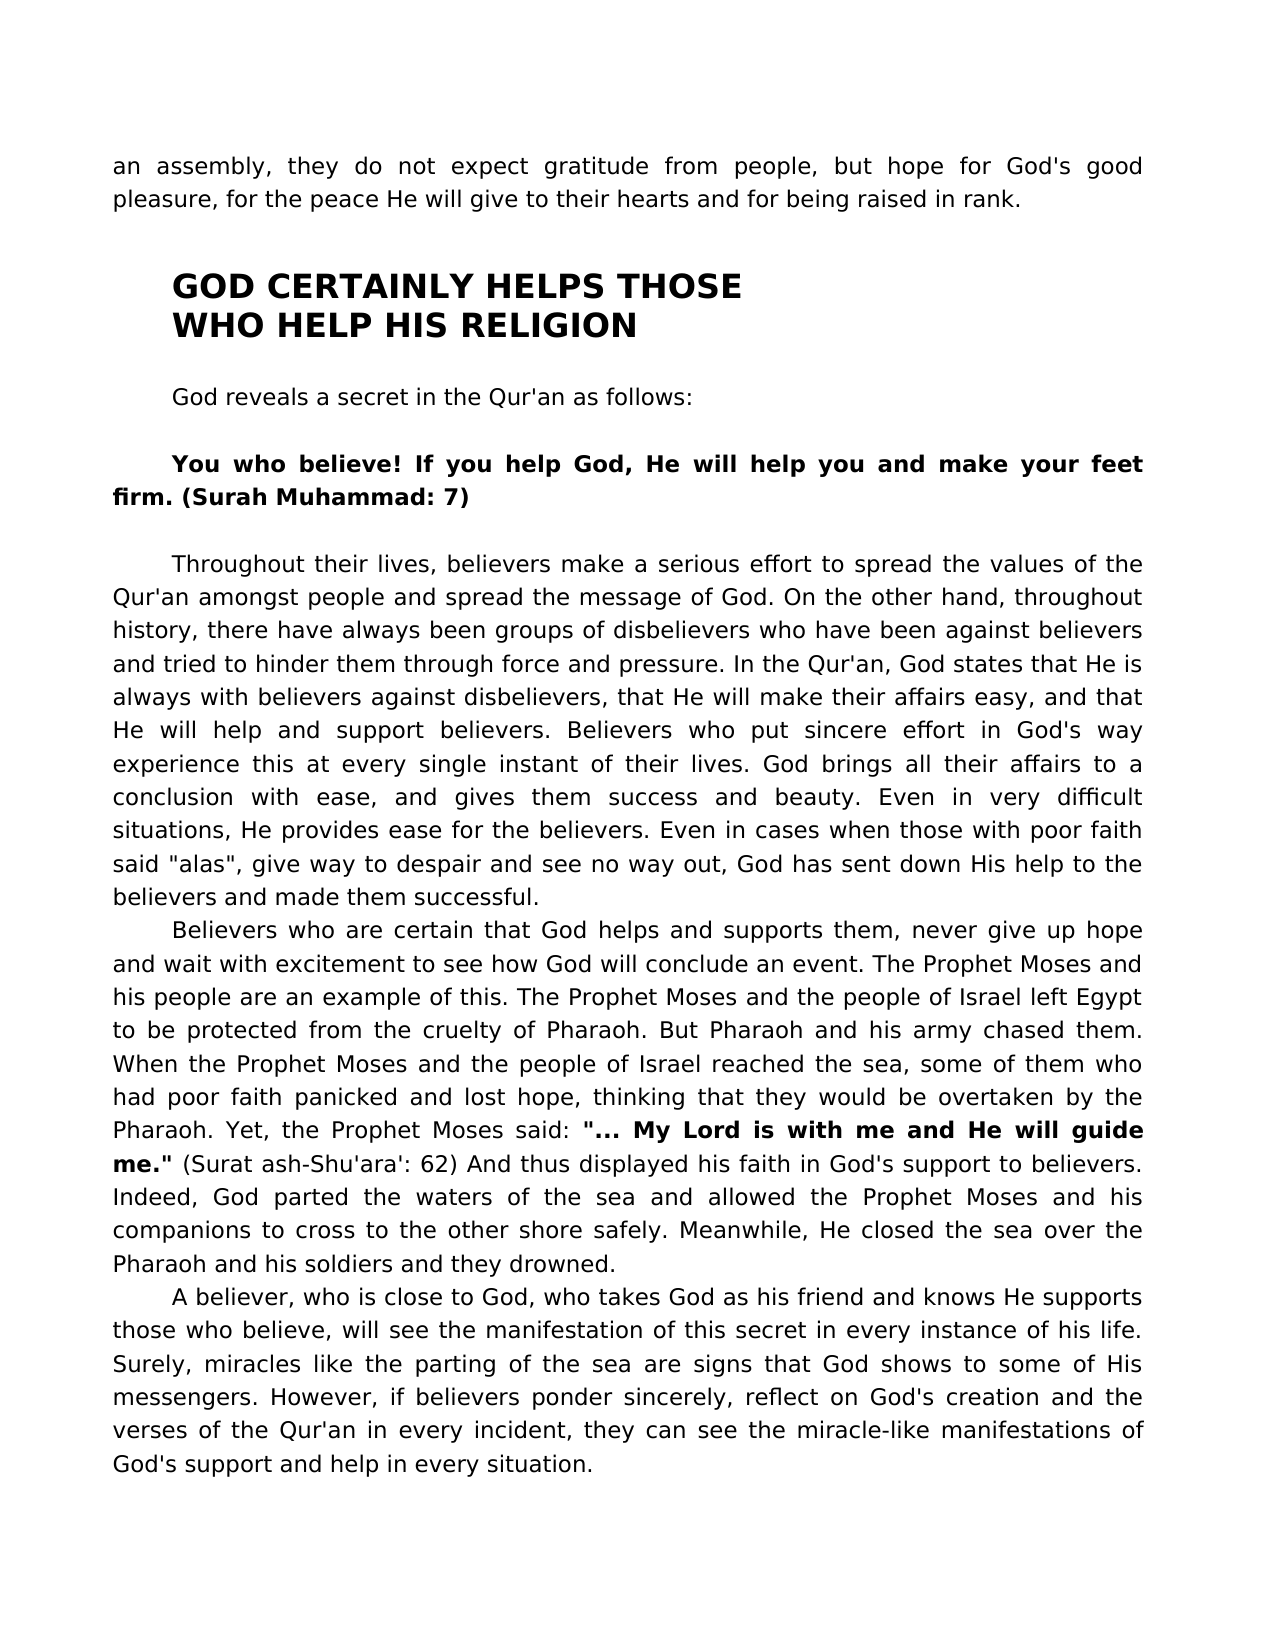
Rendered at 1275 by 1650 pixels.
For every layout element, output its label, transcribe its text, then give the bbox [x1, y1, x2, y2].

text Believers who are certain that God helps and supports them, never give up hope and wait with excitement to see how God will conclude an event. The Prophet Moses and his people are an example of this. The Prophet Moses and the people of Israel left Egypt to be protected from the cruelty of Pharaoh. But Pharaoh and his army chased them. When the Prophet Moses and the people of Israel reached the sea, some of them who had poor faith panicked and lost hope, thinking that they would be overtaken by the Pharaoh. Yet, the Prophet Moses said: "... My Lord is with me and He will guide me." (Surat ash-Shu'ara': 62) And thus displayed his faith in God's support to believers. Indeed, God parted the waters of the sea and allowed the Prophet Moses and his companions to cross to the other shore safely. Meanwhile, He closed the sea over the Pharaoh and his soldiers and they drowned. [112, 912, 1145, 1279]
text God reveals a secret in the Qur'an as follows: [112, 379, 1145, 412]
text WHO HELP HIS RELIGION [112, 306, 1145, 345]
text You who believe! If you help God, He will help you and make your feet firm. (Surah Muhammad: 7) [112, 445, 1145, 512]
text Throughout their lives, believers make a serious effort to spread the values of the Qur'an amongst people and spread the message of God. On the other hand, throughout history, there have always been groups of disbelievers who have been against believers and tried to hinder them through force and pressure. In the Qur'an, God states that He is always with believers against disbelievers, that He will make their affairs easy, and that He will help and support believers. Believers who put sincere effort in God's way experience this at every single instant of their lives. God brings all their affairs to a conclusion with ease, and gives them success and beauty. Even in very difficult situations, He provides ease for the believers. Even in cases when those with poor faith said "alas", give way to despair and see no way out, God has sent down His help to the believers and made them successful. [112, 545, 1145, 912]
text an assembly, they do not expect gratitude from people, but hope for God's good pleasure, for the peace He will give to their hearts and for being raised in rank. [112, 148, 1145, 214]
text GOD CERTAINLY HELPS THOSE [112, 268, 1145, 306]
text A believer, who is close to God, who takes God as his friend and knows He supports those who believe, will see the manifestation of this secret in every instance of his life. Surely, miracles like the parting of the sea are signs that God shows to some of His messengers. However, if believers ponder sincerely, reflect on God's creation and the verses of the Qur'an in every incident, they can see the miracle-like manifestations of God's support and help in every situation. [112, 1279, 1145, 1479]
